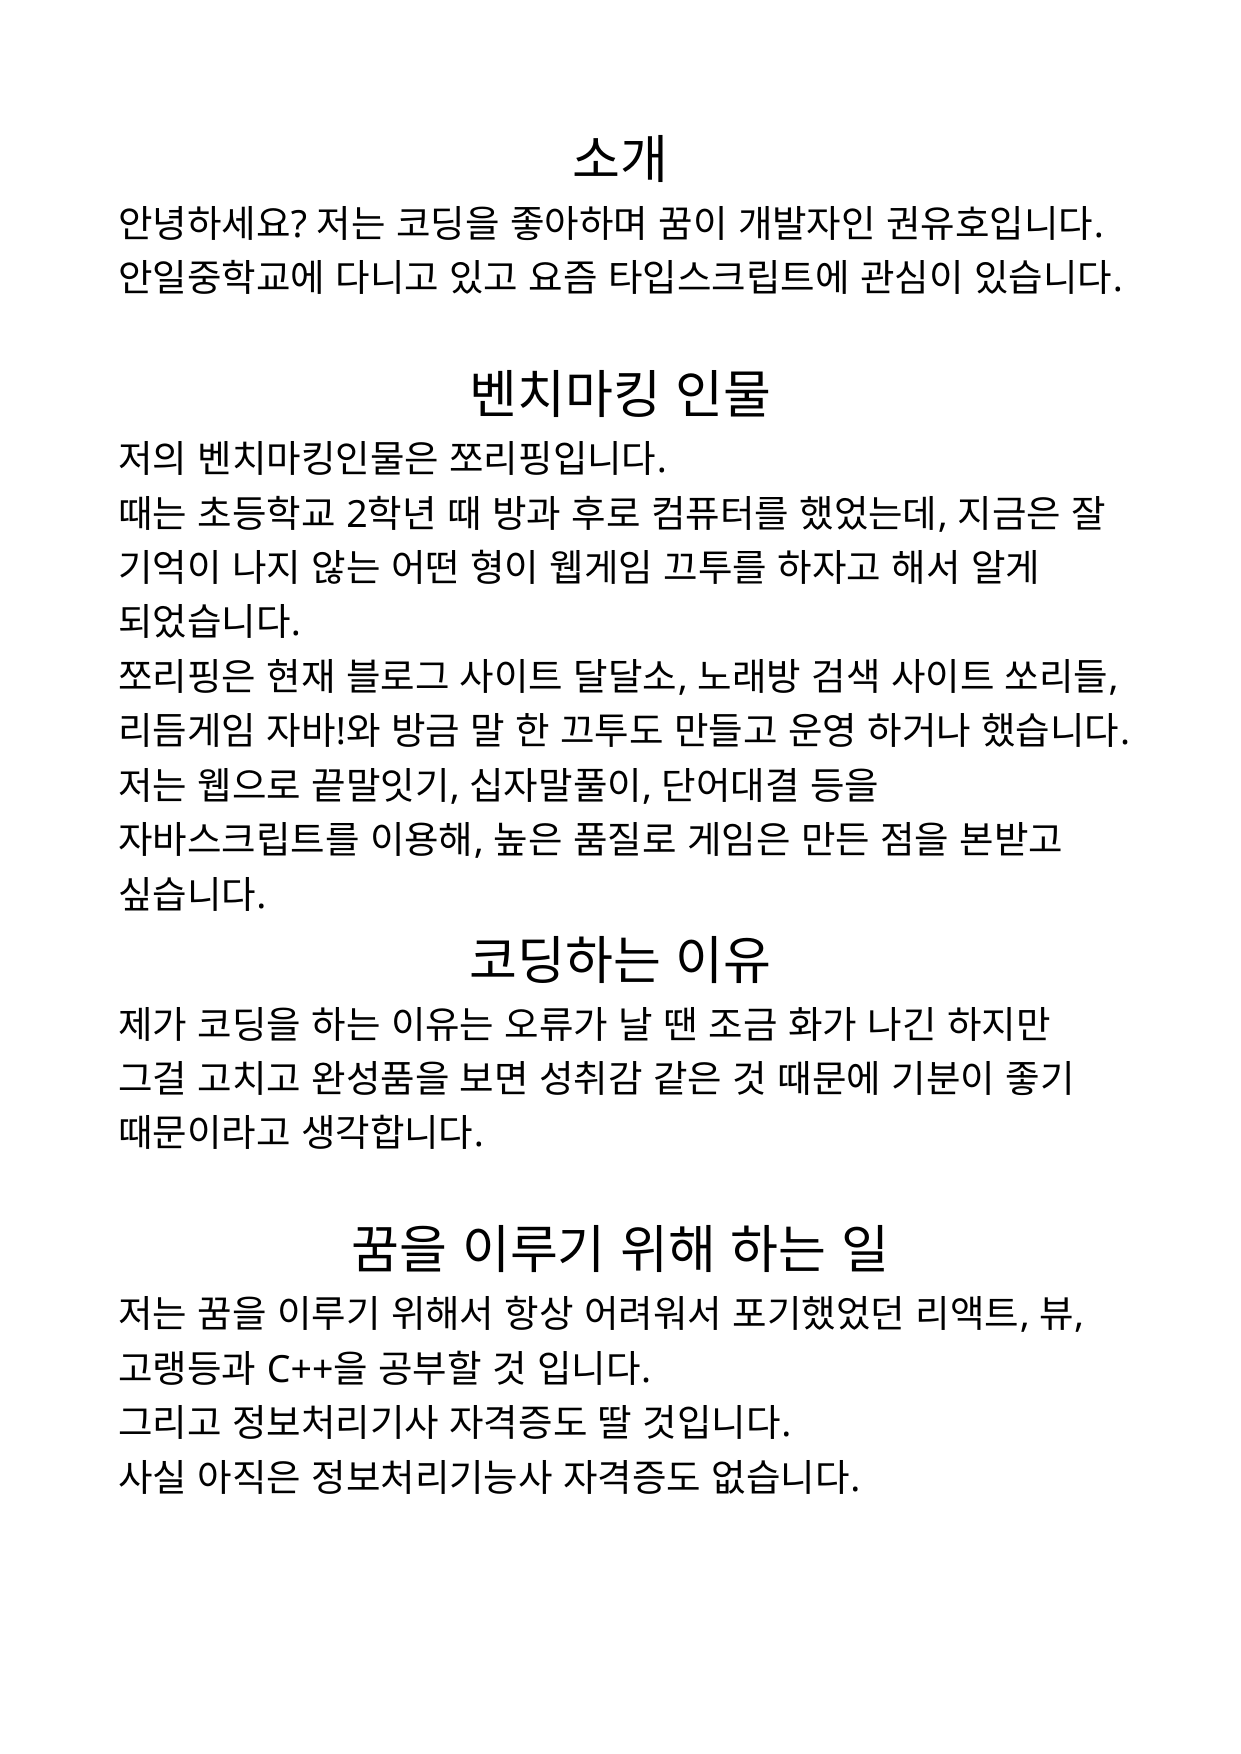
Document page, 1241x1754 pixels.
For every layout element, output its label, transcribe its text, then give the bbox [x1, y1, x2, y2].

text 때는 초등학교 2학년 때 방과 후로 컴퓨터를 했었는데, 지금은 잘 기억이 나지 않는 어떤 형이 웹게임 끄투를 하자고 해서 알게 되었습니다. [118, 483, 1122, 647]
text 안녕하세요? 저는 코딩을 좋아하며 꿈이 개발자인 권유호입니다. [118, 193, 1122, 248]
text 저의 벤치마킹인물은 쪼리핑입니다. [118, 429, 1122, 483]
text 소개 [118, 118, 1122, 193]
text 그리고 정보처리기사 자격증도 딸 것입니다. [118, 1393, 1122, 1447]
text 벤치마킹 인물 [118, 353, 1122, 429]
text 코딩하는 이유 [118, 919, 1122, 994]
text 저는 웹으로 끝말잇기, 십자말풀이, 단어대결 등을 자바스크립트를 이용해, 높은 품질로 게임은 만든 점을 본받고 싶습니다. [118, 756, 1122, 919]
text 사실 아직은 정보처리기능사 자격증도 없습니다. [118, 1447, 1122, 1502]
text 안일중학교에 다니고 있고 요즘 타입스크립트에 관심이 있습니다. [118, 248, 1122, 302]
text 꿈을 이루기 위해 하는 일 [118, 1208, 1122, 1284]
text 쪼리핑은 현재 블로그 사이트 달달소, 노래방 검색 사이트 쏘리들, 리듬게임 자바!와 방금 말 한 끄투도 만들고 운영 하거나 했습니다. [118, 647, 1122, 756]
text 저는 꿈을 이루기 위해서 항상 어려워서 포기했었던 리액트, 뷰, 고랭등과 C++을 공부할 것 입니다. [118, 1284, 1122, 1393]
text 제가 코딩을 하는 이유는 오류가 날 땐 조금 화가 나긴 하지만 그걸 고치고 완성품을 보면 성취감 같은 것 때문에 기분이 좋기 때문이라고 생각합니다. [118, 994, 1122, 1157]
